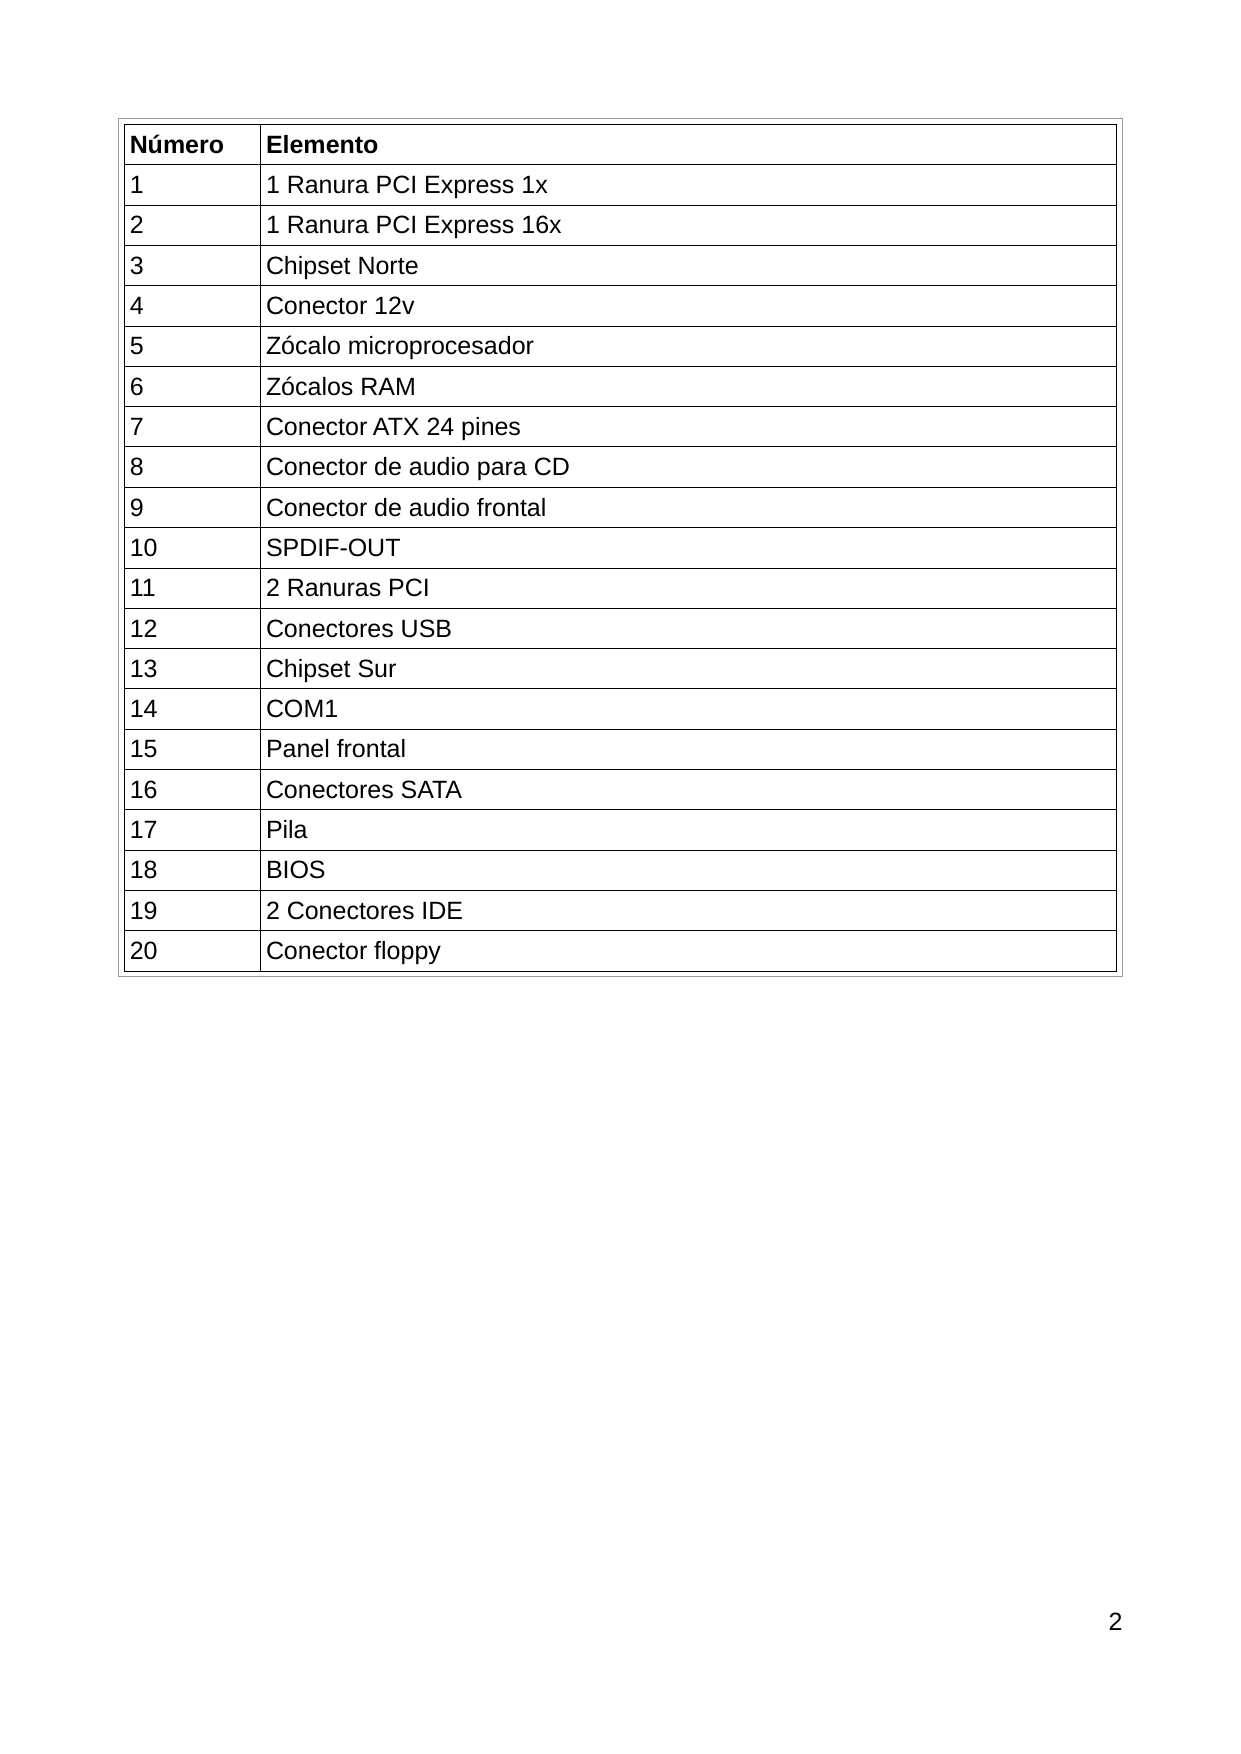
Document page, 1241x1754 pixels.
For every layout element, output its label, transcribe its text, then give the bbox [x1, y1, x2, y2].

table_header Número [125, 125, 260, 164]
table_cell Conectores SATA [261, 770, 1116, 809]
table_cell 17 [125, 810, 260, 849]
table_cell Pila [261, 810, 1116, 849]
table_cell 2 Conectores IDE [261, 891, 1116, 930]
table_cell [119, 119, 1122, 976]
table_cell 7 [125, 407, 260, 446]
table_cell Conector de audio para CD [261, 447, 1116, 487]
table_cell 19 [125, 891, 260, 930]
table_cell 18 [125, 851, 260, 890]
table_cell Zócalo microprocesador [261, 327, 1116, 366]
table_cell 9 [125, 488, 260, 527]
table_cell 1 [125, 165, 260, 204]
table_cell 14 [125, 689, 260, 729]
table_cell 11 [125, 569, 260, 608]
table_cell 3 [125, 246, 260, 285]
table_cell BIOS [261, 851, 1116, 890]
table_cell Conector 12v [261, 286, 1116, 326]
table_header Elemento [261, 125, 1116, 164]
table_cell Panel frontal [261, 730, 1116, 769]
table_cell Conector floppy [261, 931, 1116, 971]
table_cell 1 Ranura PCI Express 1x [261, 165, 1116, 204]
table_cell 13 [125, 649, 260, 688]
table_cell 15 [125, 730, 260, 769]
table_cell 16 [125, 770, 260, 809]
table_cell Conectores USB [261, 609, 1116, 648]
table_cell 2 Ranuras PCI [261, 569, 1116, 608]
table_cell 6 [125, 367, 260, 406]
table_cell Zócalos RAM [261, 367, 1116, 406]
table_cell 5 [125, 327, 260, 366]
table_cell 20 [125, 931, 260, 971]
table_cell Conector ATX 24 pines [261, 407, 1116, 446]
table_cell Chipset Norte [261, 246, 1116, 285]
table_cell Conector de audio frontal [261, 488, 1116, 527]
table_cell 10 [125, 528, 260, 567]
table_cell COM1 [261, 689, 1116, 729]
table_cell Chipset Sur [261, 649, 1116, 688]
table_cell 2 [125, 206, 260, 245]
table_cell 12 [125, 609, 260, 648]
table_cell SPDIF-OUT [261, 528, 1116, 567]
table_cell 4 [125, 286, 260, 326]
table_cell 1 Ranura PCI Express 16x [261, 206, 1116, 245]
table_cell 8 [125, 447, 260, 487]
